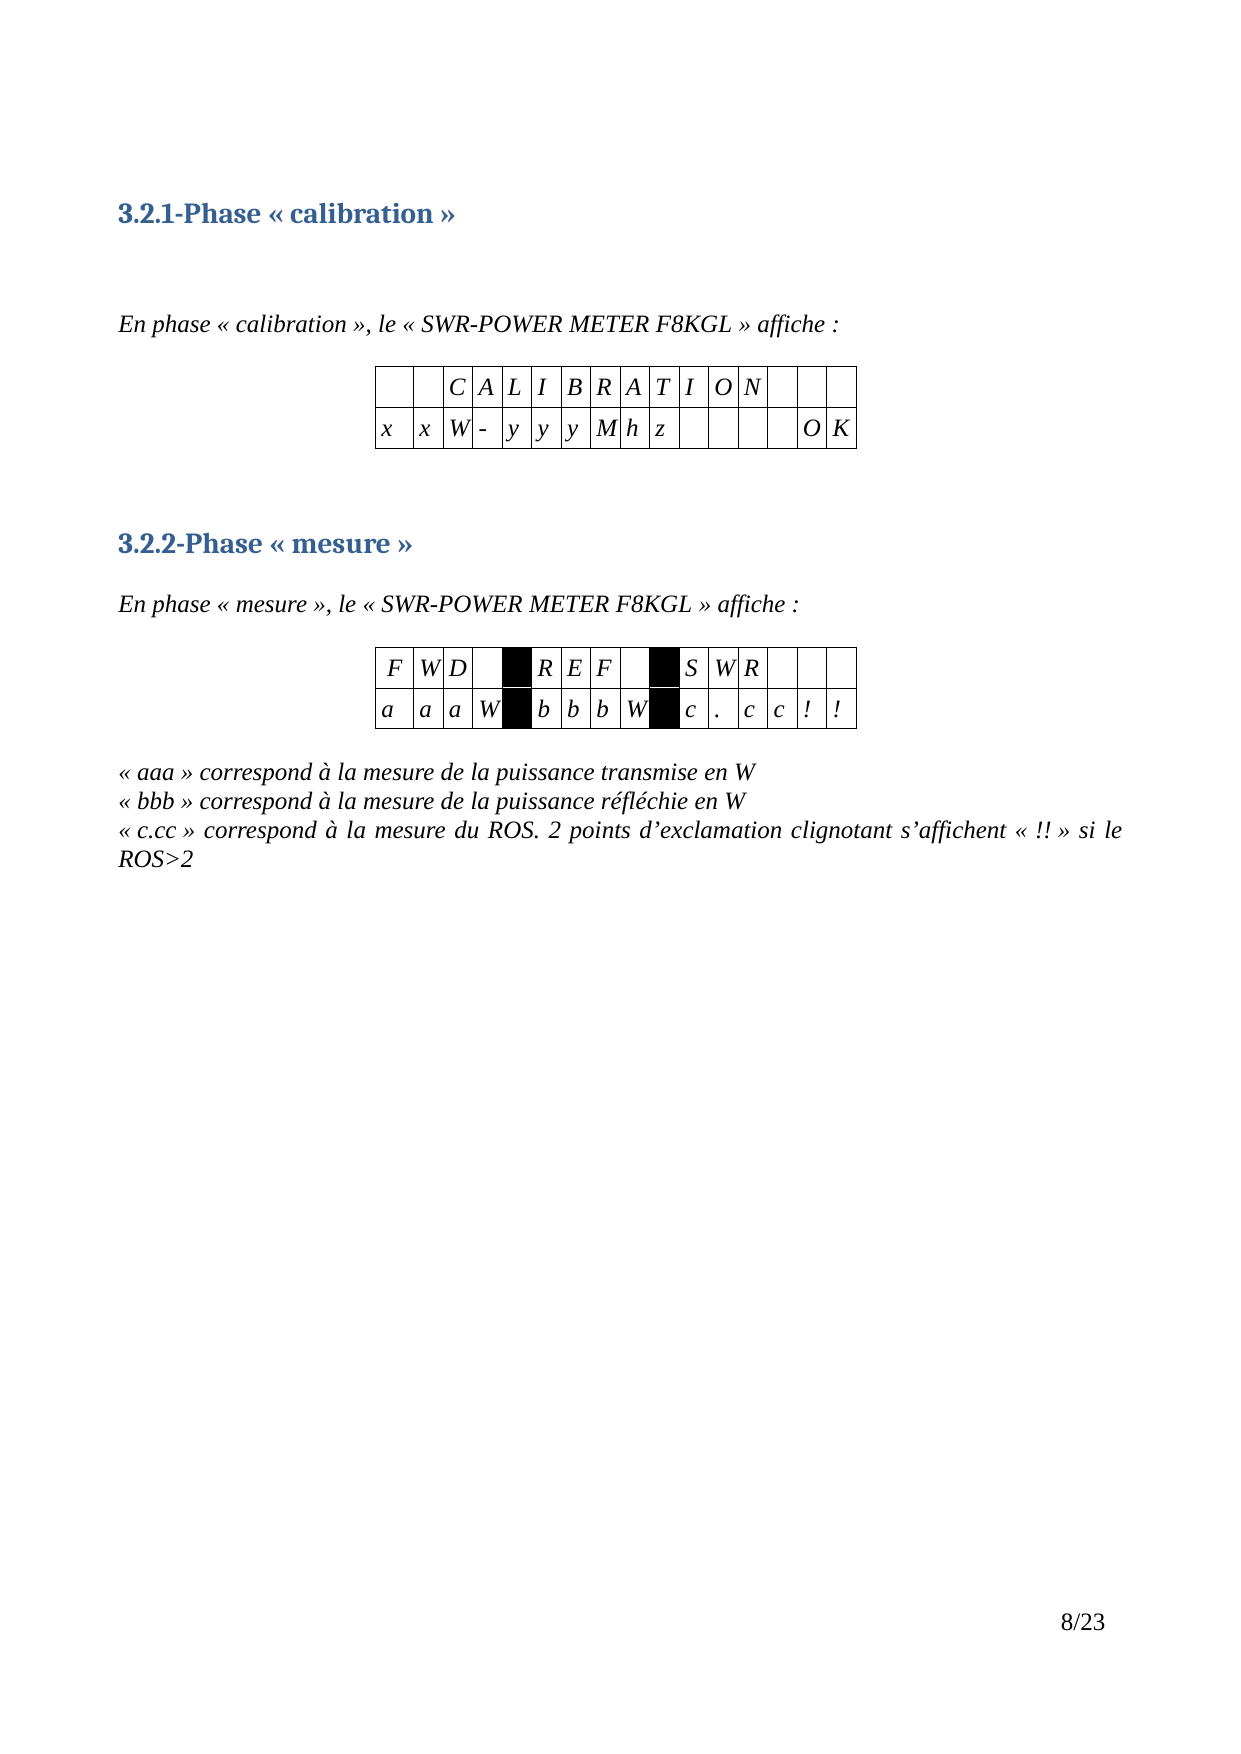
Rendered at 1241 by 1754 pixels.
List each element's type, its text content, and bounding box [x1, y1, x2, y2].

table_cell c [680, 689, 708, 728]
table_header S [680, 648, 708, 687]
table_cell [739, 408, 767, 448]
table_header [827, 648, 856, 687]
table_cell . [709, 689, 738, 728]
table_header L [503, 367, 531, 407]
table_header B [562, 367, 590, 407]
table_header R [591, 367, 620, 407]
table_header R [532, 648, 561, 687]
table_header [768, 367, 797, 407]
table_cell ! [827, 689, 856, 728]
table_cell [768, 408, 797, 448]
table_header F [376, 648, 413, 687]
table_cell K [827, 408, 856, 448]
table_cell ! [798, 689, 826, 728]
table_header R [739, 648, 767, 687]
table_cell b [562, 689, 590, 728]
text En phase « mesure », le « SWR-POWER METER F8KGL » affiche : [118, 589, 1122, 618]
table_cell [680, 408, 708, 448]
table_cell z [650, 408, 679, 448]
table_cell [503, 689, 531, 728]
table_header W [709, 648, 738, 687]
table_cell b [532, 689, 561, 728]
table_cell a [414, 689, 443, 728]
table_cell M [591, 408, 620, 448]
text « aaa » correspond à la mesure de la puissance transmise en W [118, 757, 1122, 786]
text En phase « calibration », le « SWR-POWER METER F8KGL » affiche : [118, 309, 1122, 337]
table_cell a [444, 689, 472, 728]
table_cell y [532, 408, 561, 448]
table_cell x [414, 408, 443, 448]
table_header N [739, 367, 767, 407]
table_cell [650, 689, 679, 728]
subtitle 3.2.2-Phase « mesure » [118, 527, 1122, 561]
table_cell W [621, 689, 649, 728]
table_header C [444, 367, 472, 407]
table_cell y [503, 408, 531, 448]
table_header F [591, 648, 620, 687]
table_cell h [621, 408, 649, 448]
table_cell - [473, 408, 502, 448]
table_header W [414, 648, 443, 687]
subtitle 3.2.1-Phase « calibration » [118, 197, 1122, 230]
table_header [768, 648, 797, 687]
table_cell O [798, 408, 826, 448]
table_header I [680, 367, 708, 407]
table_header [376, 367, 413, 407]
table_header T [650, 367, 679, 407]
table_header [827, 367, 856, 407]
table_header I [532, 367, 561, 407]
table_cell x [376, 408, 413, 448]
table_header A [473, 367, 502, 407]
table_header O [709, 367, 738, 407]
table_cell a [376, 689, 413, 728]
text « c.cc » correspond à la mesure du ROS. 2 points d’exclamation clignotant s’affichent « !! » si le ROS>2 [118, 815, 1122, 872]
table_header A [621, 367, 649, 407]
table_cell [709, 408, 738, 448]
table_cell W [444, 408, 472, 448]
table_header [473, 648, 502, 687]
table_header [798, 367, 826, 407]
table_header [650, 648, 679, 687]
table_header [798, 648, 826, 687]
table_header [414, 367, 443, 407]
table_cell W [473, 689, 502, 728]
table_header [503, 648, 531, 687]
table_header [621, 648, 649, 687]
text « bbb » correspond à la mesure de la puissance réfléchie en W [118, 786, 1122, 815]
table_cell y [562, 408, 590, 448]
table_cell c [768, 689, 797, 728]
table_header E [562, 648, 590, 687]
table_cell b [591, 689, 620, 728]
table_cell c [739, 689, 767, 728]
table_header D [444, 648, 472, 687]
